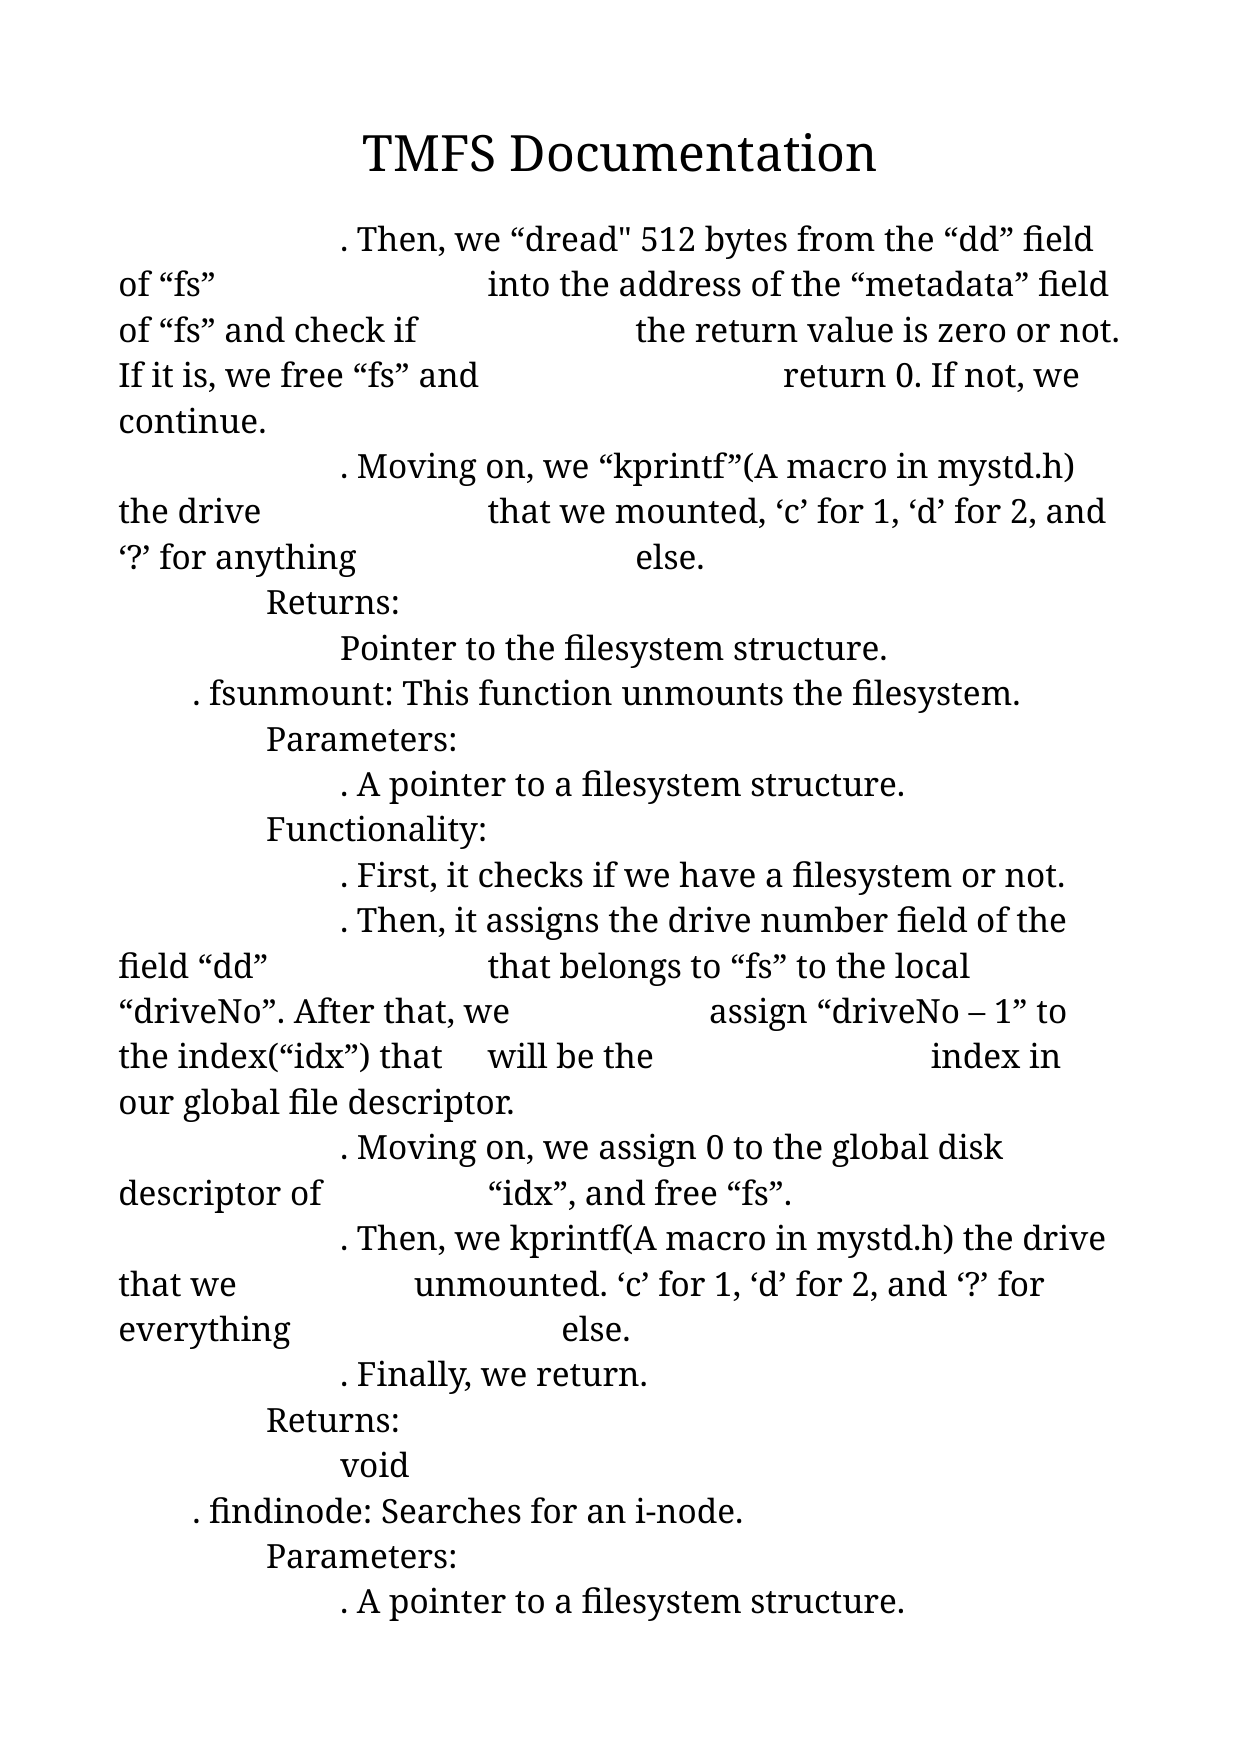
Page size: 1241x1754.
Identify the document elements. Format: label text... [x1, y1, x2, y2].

text . fsunmount: This function unmounts the filesystem. [118, 670, 1122, 715]
text Pointer to the filesystem structure. [118, 624, 1122, 670]
text . First, it checks if we have a filesystem or not. [118, 852, 1122, 897]
text . Moving on, we “kprintf”(A macro in mystd.h) the drive that we mounted, ‘c’ for 1, ‘d’ for 2, and ‘?’ for anything else. [118, 443, 1122, 579]
text . Then, it assigns the drive number field of the field “dd” that belongs to “fs” to the local “driveNo”. After that, we assign “driveNo – 1” to the index(“idx”) that will be the index in our global file descriptor. [118, 897, 1122, 1124]
text . Moving on, we assign 0 to the global disk descriptor of “idx”, and free “fs”. [118, 1124, 1122, 1215]
text . A pointer to a filesystem structure. [118, 1578, 1122, 1624]
text Functionality: [118, 806, 1122, 852]
text Returns: [118, 579, 1122, 624]
text . Then, we “dread" 512 bytes from the “dd” field of “fs” into the address of the “metadata” field of “fs” and check if the return value is zero or not. If it is, we free “fs” and return 0. If not, we continue. [118, 216, 1122, 443]
text void [118, 1442, 1122, 1487]
text . Then, we kprintf(A macro in mystd.h) the drive that we unmounted. ‘c’ for 1, ‘d’ for 2, and ‘?’ for everything else. [118, 1215, 1122, 1351]
text . Finally, we return. [118, 1351, 1122, 1397]
text . findinode: Searches for an i-node. [118, 1487, 1122, 1533]
text Returns: [118, 1397, 1122, 1442]
text Parameters: [118, 715, 1122, 761]
text Parameters: [118, 1533, 1122, 1578]
text . A pointer to a filesystem structure. [118, 761, 1122, 806]
